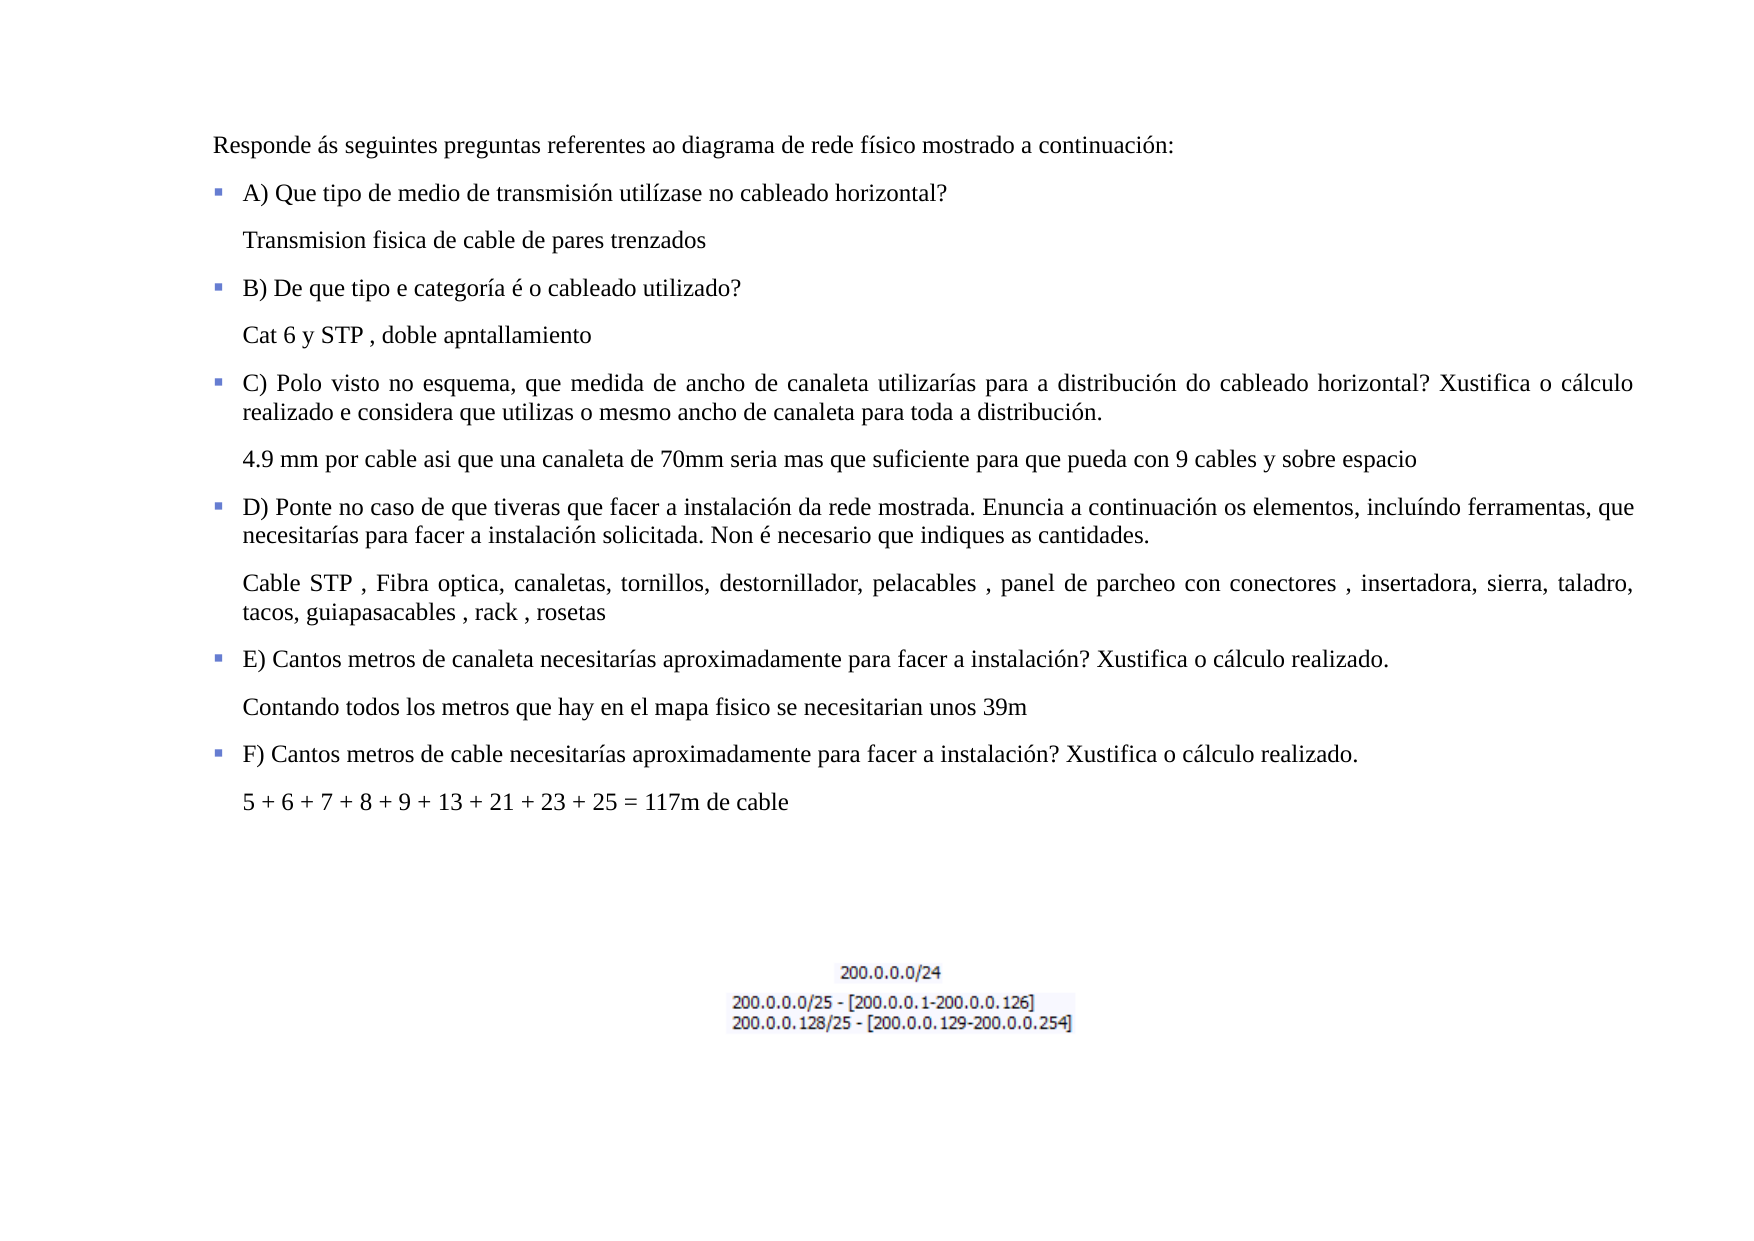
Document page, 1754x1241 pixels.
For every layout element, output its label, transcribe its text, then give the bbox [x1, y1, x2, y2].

list Cat 6 y STP , doble apntallamiento [213, 321, 1636, 349]
text Responde ás seguintes preguntas referentes ao diagrama de rede físico mostrado a continuación: [213, 131, 1636, 159]
list Transmision fisica de cable de pares trenzados [213, 226, 1636, 254]
list Contando todos los metros que hay en el mapa fisico se necesitarian unos 39m [213, 692, 1636, 721]
list Cable STP , Fibra optica, canaletas, tornillos, destornillador, pelacables , panel de parcheo con conectores , insertadora, sierra, taladro, tacos, guiapasacables , rack , rosetas [213, 568, 1636, 626]
list 4.9 mm por cable asi que una canaleta de 70mm seria mas que suficiente para que pueda con 9 cables y sobre espacio [213, 444, 1636, 473]
list 5 + 6 + 7 + 8 + 9 + 13 + 21 + 23 + 25 = 117m de cable [213, 787, 1636, 816]
list F) Cantos metros de cable necesitarías aproximadamente para facer a instalación? Xustifica o cálculo realizado. [213, 739, 1636, 768]
picture [703, 932, 1090, 1067]
list D) Ponte no caso de que tiveras que facer a instalación da rede mostrada. Enuncia a continuación os elementos, incluíndo ferramentas, que necesitarías para facer a instalación solicitada. Non é necesario que indiques as cantidades. [213, 492, 1636, 549]
list C) Polo visto no esquema, que medida de ancho de canaleta utilizarías para a distribución do cableado horizontal? Xustifica o cálculo realizado e considera que utilizas o mesmo ancho de canaleta para toda a distribución. [213, 368, 1636, 426]
list B) De que tipo e categoría é o cableado utilizado? [213, 273, 1636, 302]
list E) Cantos metros de canaleta necesitarías aproximadamente para facer a instalación? Xustifica o cálculo realizado. [213, 644, 1636, 673]
list A) Que tipo de medio de transmisión utilízase no cableado horizontal? [213, 178, 1636, 207]
